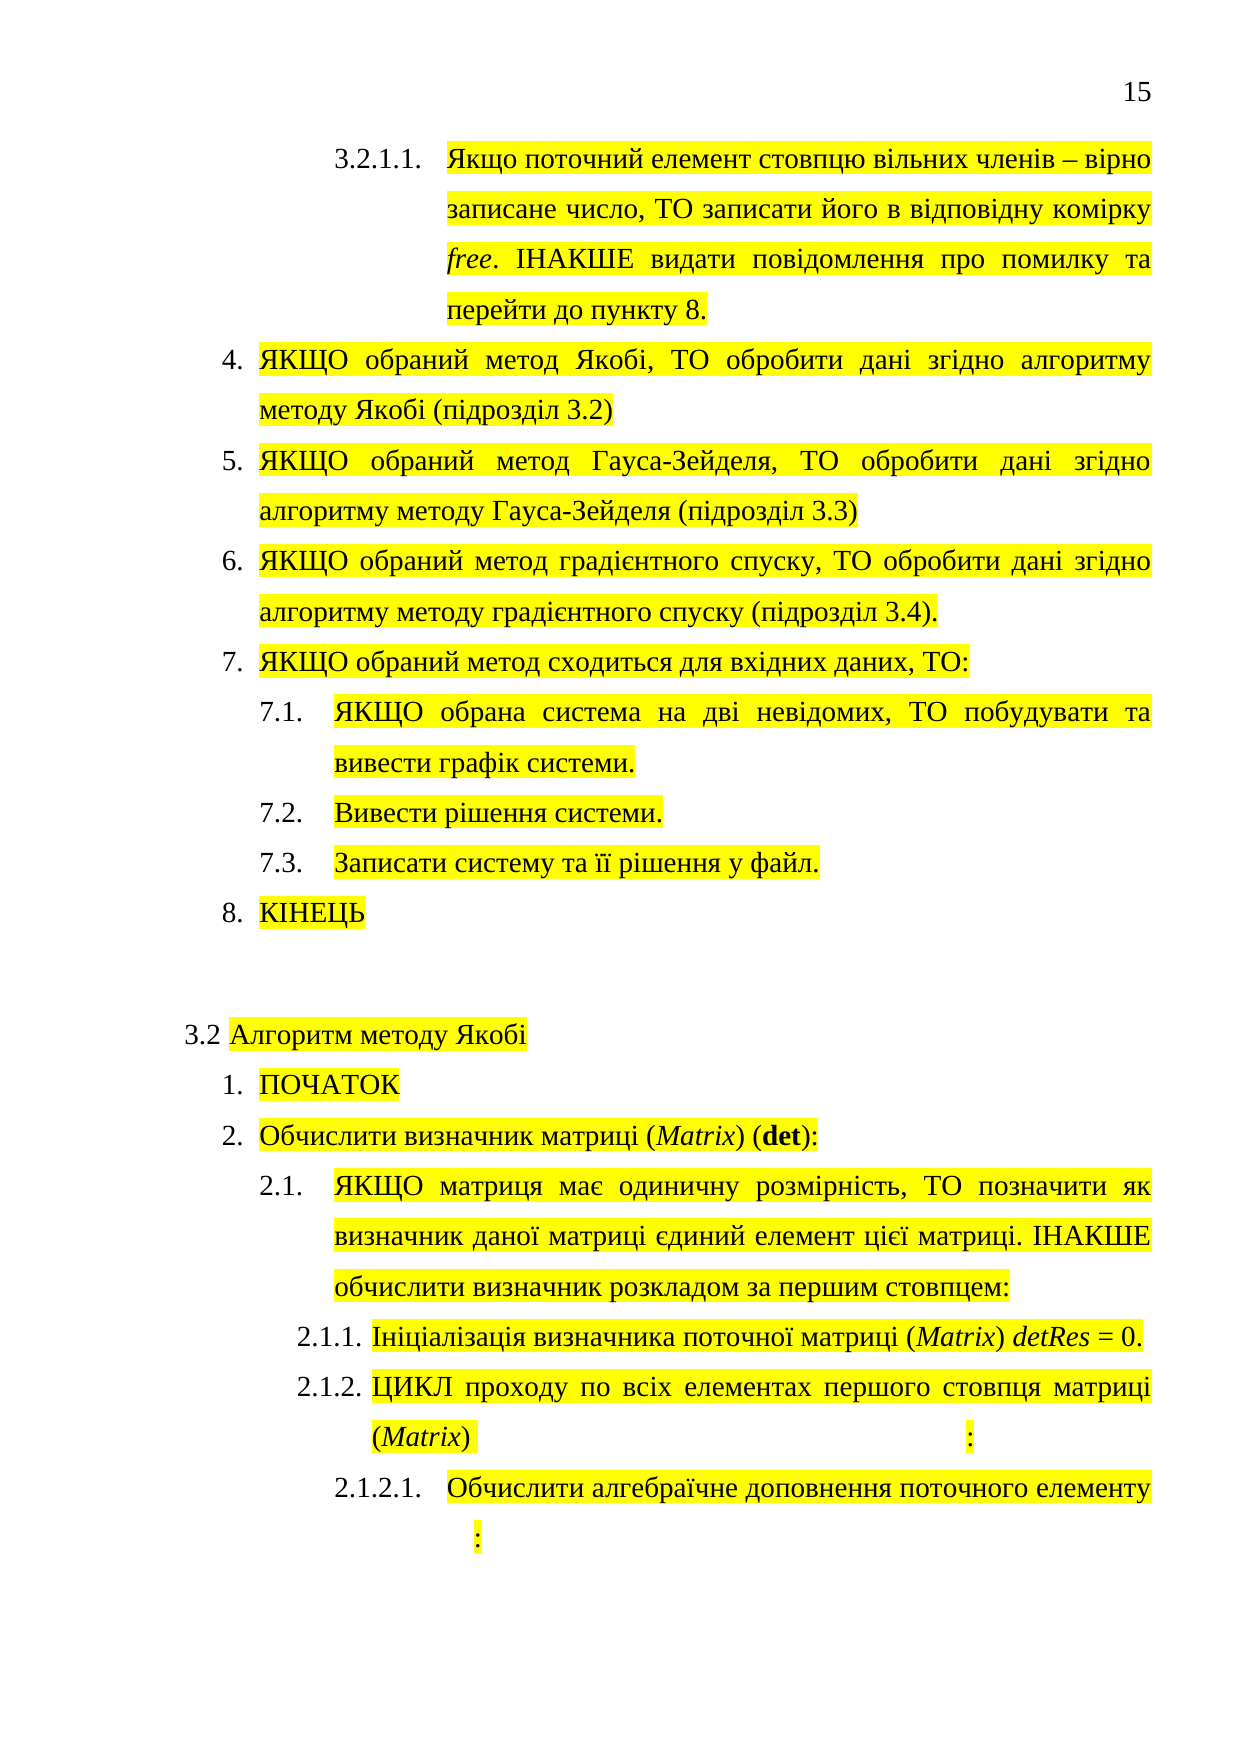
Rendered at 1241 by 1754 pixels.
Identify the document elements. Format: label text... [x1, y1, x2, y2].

list ЯКЩО обраний метод градієнтного спуску, ТО обробити дані згідно алгоритму методу градієнтного спуску (підрозділ 3.4). [222, 543, 1152, 627]
list Ініціалізація визначника поточної матриці (Matrix) detRes = 0. [297, 1319, 1152, 1352]
list ЯКЩО обраний метод Гауса-Зейделя, ТО обробити дані згідно алгоритму методу Гауса-Зейделя (підрозділ 3.3) [222, 443, 1152, 527]
list Якщо поточний елемент стовпцю вільних членів – вірно записане число, ТО записати його в відповідну комірку free. ІНАКШЕ видати повідомлення про помилку та перейти до пункту 8. [334, 141, 1152, 325]
list ПОЧАТОК [222, 1067, 1152, 1101]
list ЯКЩО обрана система на дві невідомих, ТО побудувати та вивести графік системи. [259, 694, 1152, 778]
list Обчислити алгебраїчне доповнення поточного елементу : [334, 1470, 1152, 1554]
list Записати систему та її рішення у файл. [259, 845, 1152, 879]
list ЯКЩО обраний метод сходиться для вхідних даних, ТО: [222, 644, 1152, 678]
list Обчислити визначник матриці (Matrix) (det): [222, 1118, 1152, 1151]
list КІНЕЦЬ [222, 896, 1152, 929]
list Вивести рішення системи. [259, 795, 1152, 828]
subtitle Алгоритм методу Якобі [184, 1017, 1152, 1051]
list ЦИКЛ проходу по всіх елементах першого стовпця матриці (Matrix) : [297, 1369, 1152, 1453]
list ЯКЩО матриця має одиничну розмірність, ТО позначити як визначник даної матриці єдиний елемент цієї матриці. ІНАКШЕ обчислити визначник розкладом за першим стовпцем: [259, 1168, 1152, 1302]
list ЯКЩО обраний метод Якобі, ТО обробити дані згідно алгоритму методу Якобі (підрозділ 3.2) [222, 342, 1152, 426]
